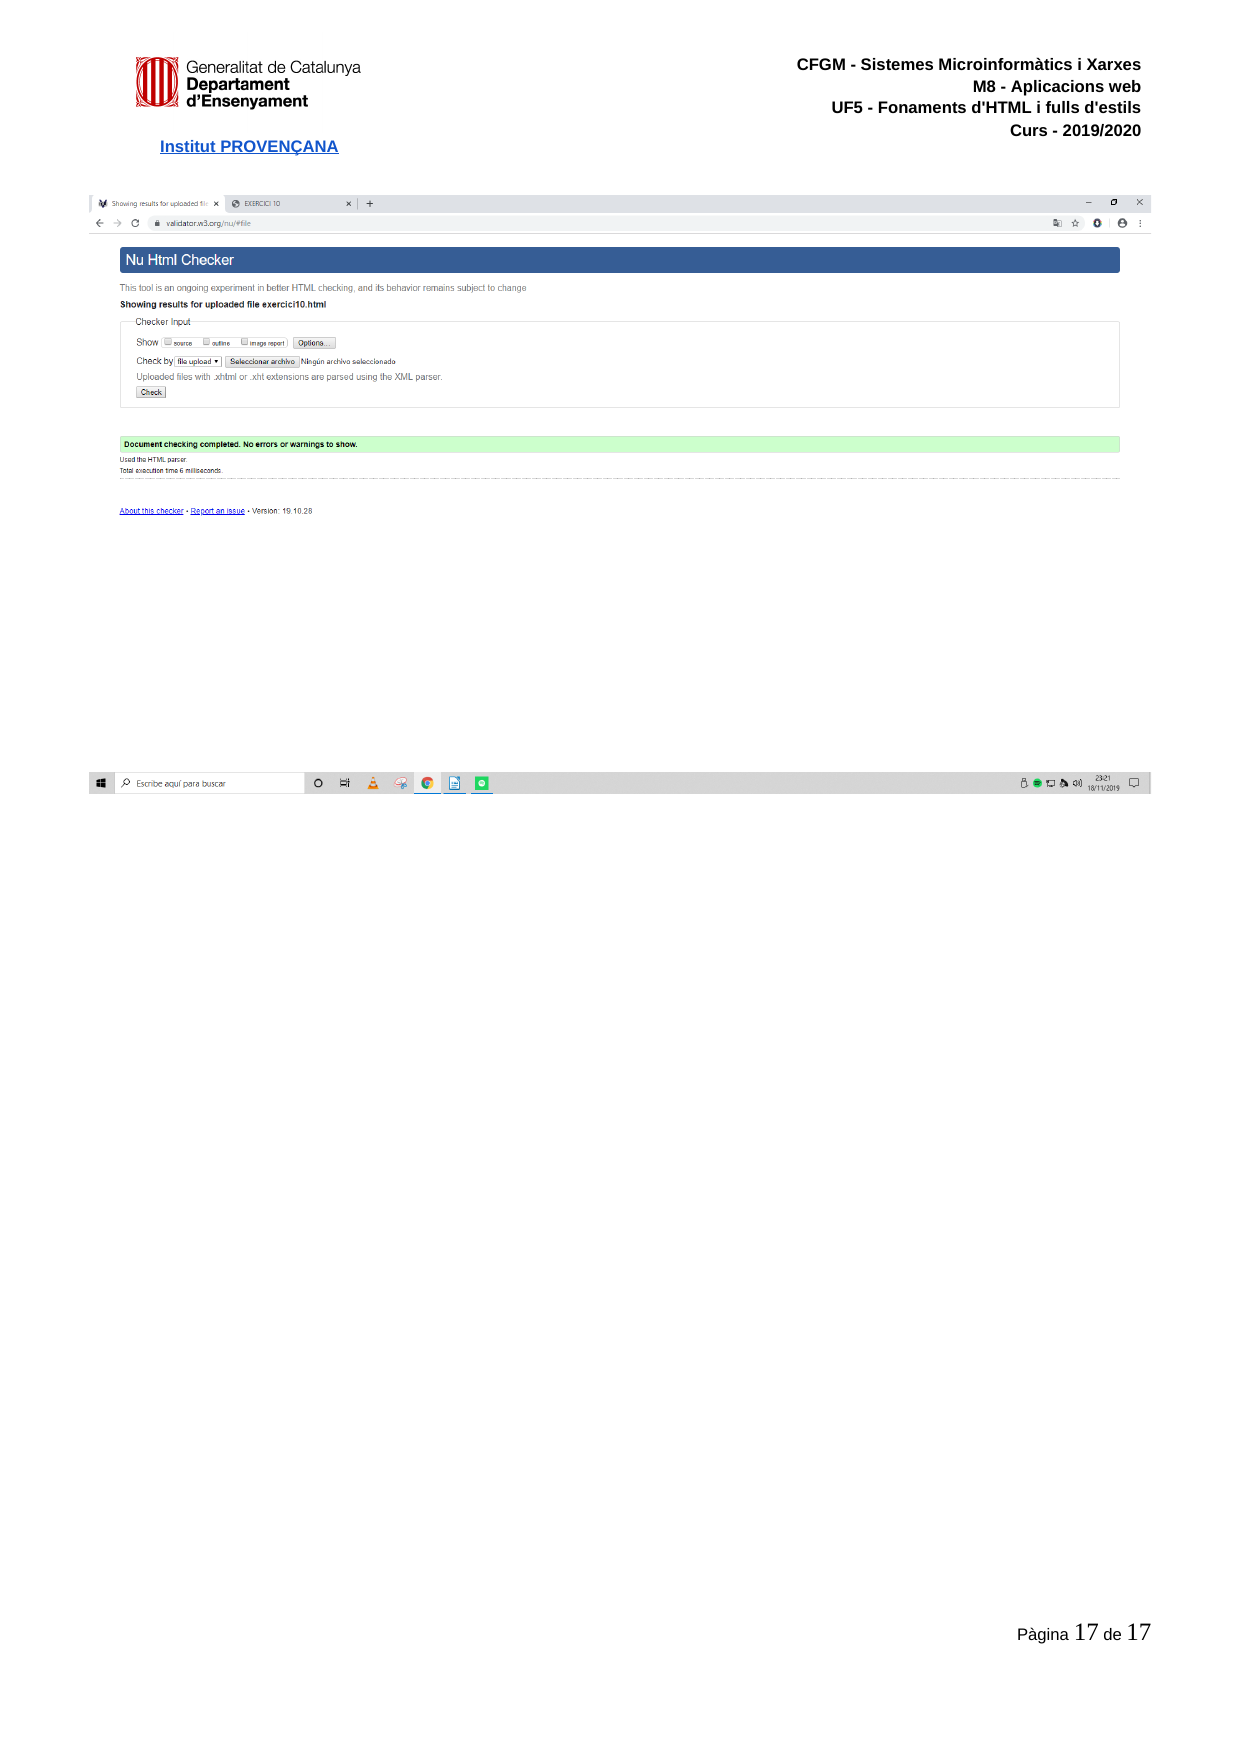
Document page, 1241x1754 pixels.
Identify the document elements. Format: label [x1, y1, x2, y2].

picture [99, 32, 397, 133]
picture [89, 195, 1152, 794]
